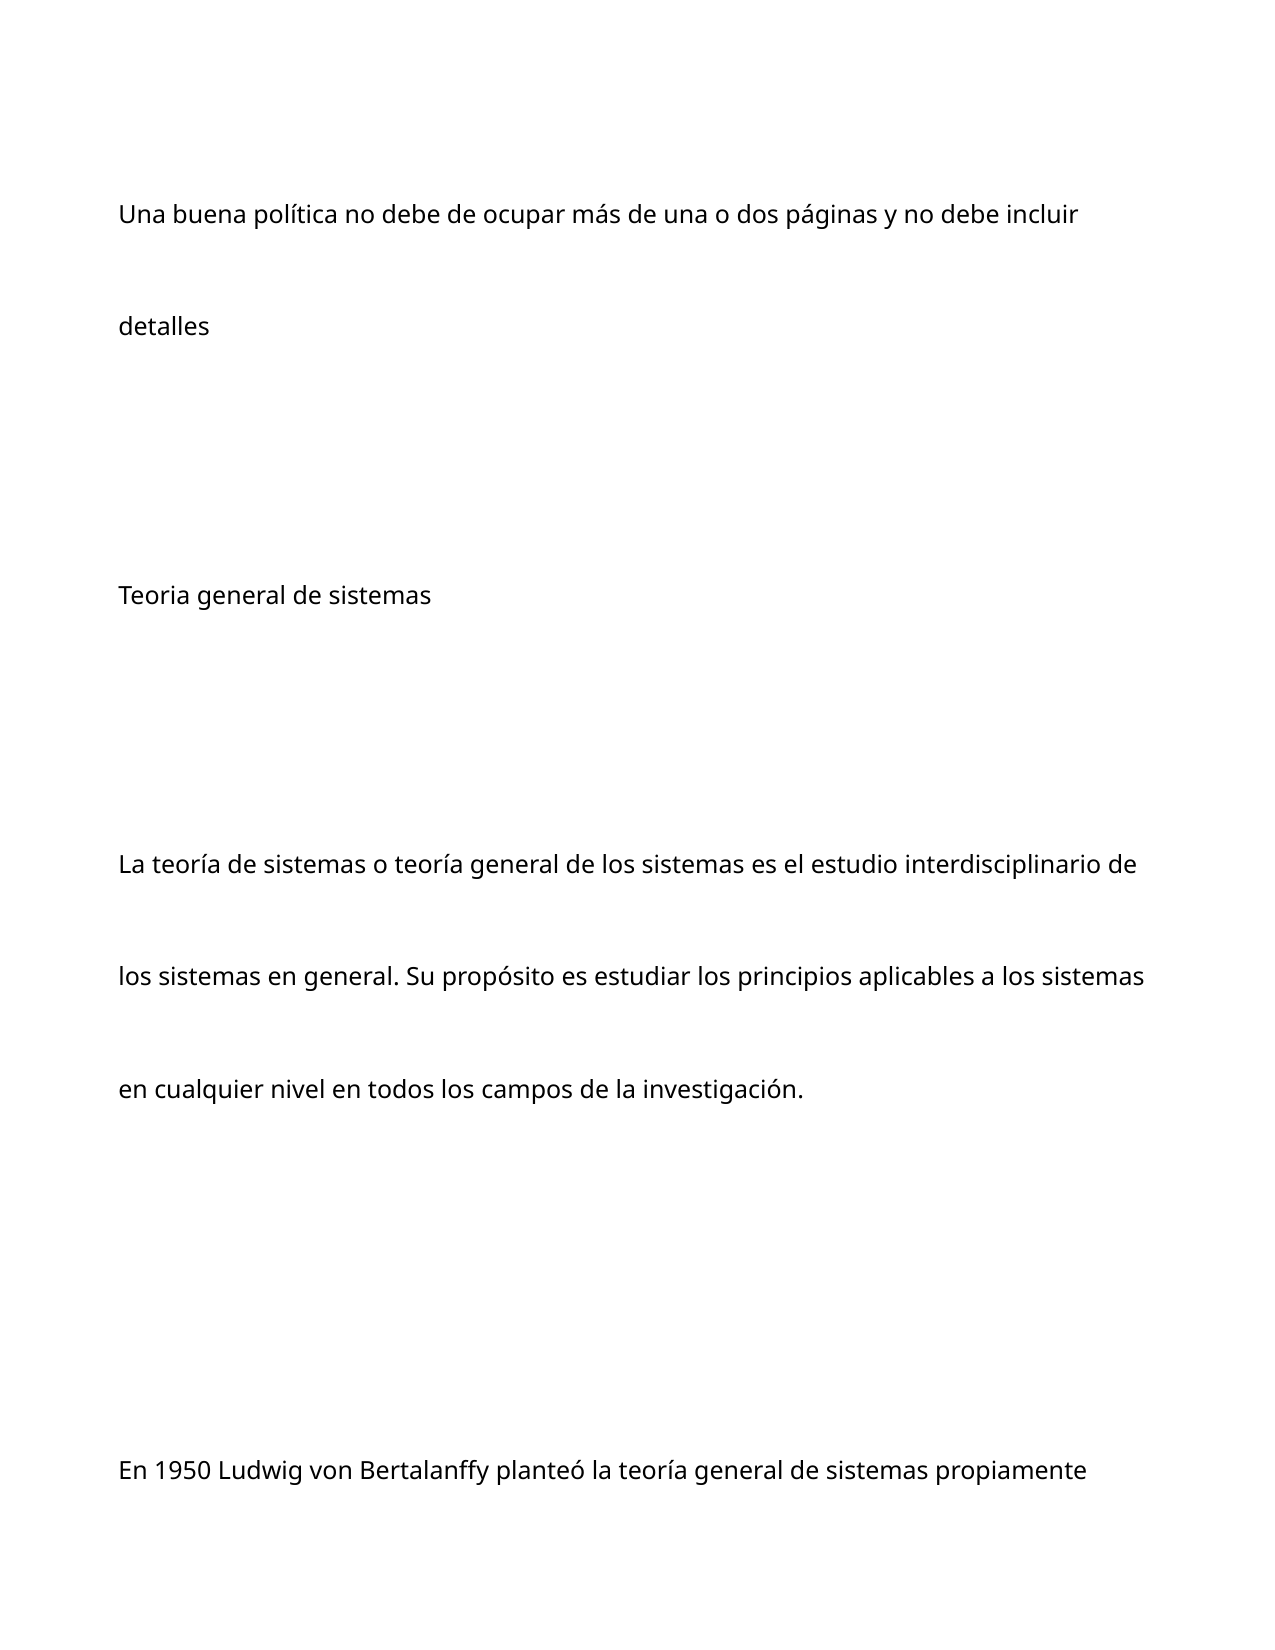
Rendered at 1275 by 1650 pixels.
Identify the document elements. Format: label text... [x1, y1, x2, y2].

text En 1950 Ludwig von Bertalanffy planteó la teoría general de sistemas propiamente [118, 1262, 1157, 1487]
text Teoria general de sistemas [118, 499, 1157, 612]
text La teoría de sistemas o teoría general de los sistemas es el estudio interdisciplinario de los sistemas en general. Su propósito es estudiar los principios aplicables a los sistemas en cualquier nivel en todos los campos de la investigación. [118, 768, 1157, 1106]
text Una buena política no debe de ocupar más de una o dos páginas y no debe incluir detalles [118, 118, 1157, 343]
